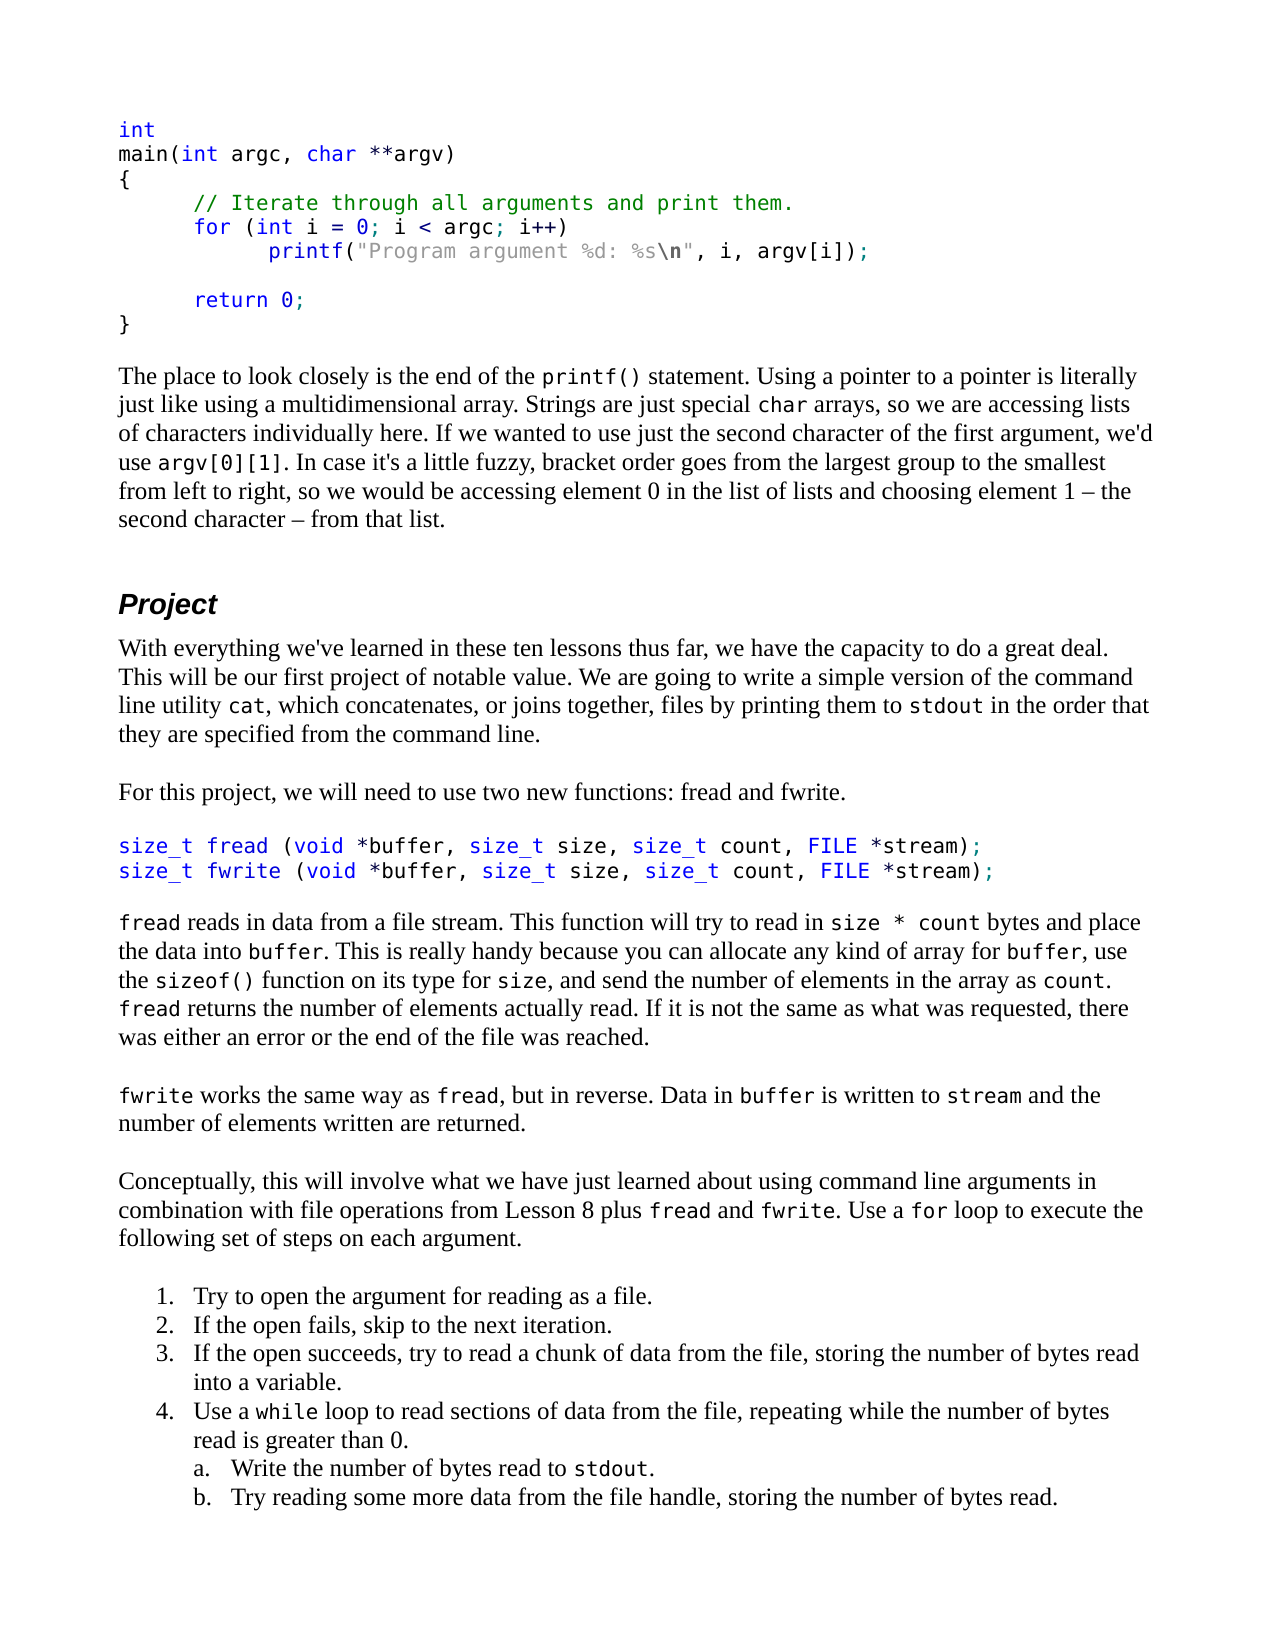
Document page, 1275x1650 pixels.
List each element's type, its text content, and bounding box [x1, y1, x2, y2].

text main(int argc, char **argv) [118, 142, 1157, 167]
text fwrite works the same way as fread, but in reverse. Data in buffer is written to stream and the number of elements written are returned. [118, 1080, 1157, 1137]
list Try to open the argument for reading as a file. [156, 1281, 1157, 1310]
text return 0; [118, 288, 1157, 312]
list Write the number of bytes read to stdout. [193, 1453, 1157, 1482]
text Conceptually, this will involve what we have just learned about using command line arguments in combination with file operations from Lesson 8 plus fread and fwrite. Use a for loop to execute the following set of steps on each argument. [118, 1166, 1157, 1252]
text int [118, 118, 1157, 142]
text fread reads in data from a file stream. This function will try to read in size * count bytes and place the data into buffer. This is really handy because you can allocate any kind of array for buffer, use the sizeof() function on its type for size, and send the number of elements in the array as count. fread returns the number of elements actually read. If it is not the same as what was requested, there was either an error or the end of the file was reached. [118, 907, 1157, 1051]
text size_t fread (void *buffer, size_t size, size_t count, FILE *stream); [118, 834, 1157, 859]
text } [118, 312, 1157, 337]
list Use a while loop to read sections of data from the file, repeating while the number of bytes read is greater than 0. [156, 1396, 1157, 1453]
list If the open fails, skip to the next iteration. [156, 1310, 1157, 1338]
text With everything we've learned in these ten lessons thus far, we have the capacity to do a great deal. This will be our first project of notable value. We are going to write a simple version of the command line utility cat, which concatenates, or joins together, files by printing them to stdout in the order that they are specified from the command line. [118, 633, 1157, 748]
text For this project, we will need to use two new functions: fread and fwrite. [118, 777, 1157, 806]
text The place to look closely is the end of the printf() statement. Using a pointer to a pointer is literally just like using a multidimensional array. Strings are just special char arrays, so we are accessing lists of characters individually here. If we wanted to use just the second character of the first argument, we'd use argv[0][1]. In case it's a little fuzzy, bracket order goes from the largest group to the smallest from left to right, so we would be accessing element 0 in the list of lists and choosing element 1 – the second character – from that list. [118, 361, 1157, 533]
list If the open succeeds, try to read a chunk of data from the file, storing the number of bytes read into a variable. [156, 1338, 1157, 1396]
subtitle Project [118, 587, 1157, 621]
text { [118, 167, 1157, 191]
text size_t fwrite (void *buffer, size_t size, size_t count, FILE *stream); [118, 859, 1157, 883]
list Try reading some more data from the file handle, storing the number of bytes read. [193, 1482, 1157, 1511]
text for (int i = 0; i < argc; i++) [118, 215, 1157, 239]
text // Iterate through all arguments and print them. [118, 191, 1157, 215]
text printf("Program argument %d: %s\n", i, argv[i]); [118, 239, 1157, 264]
